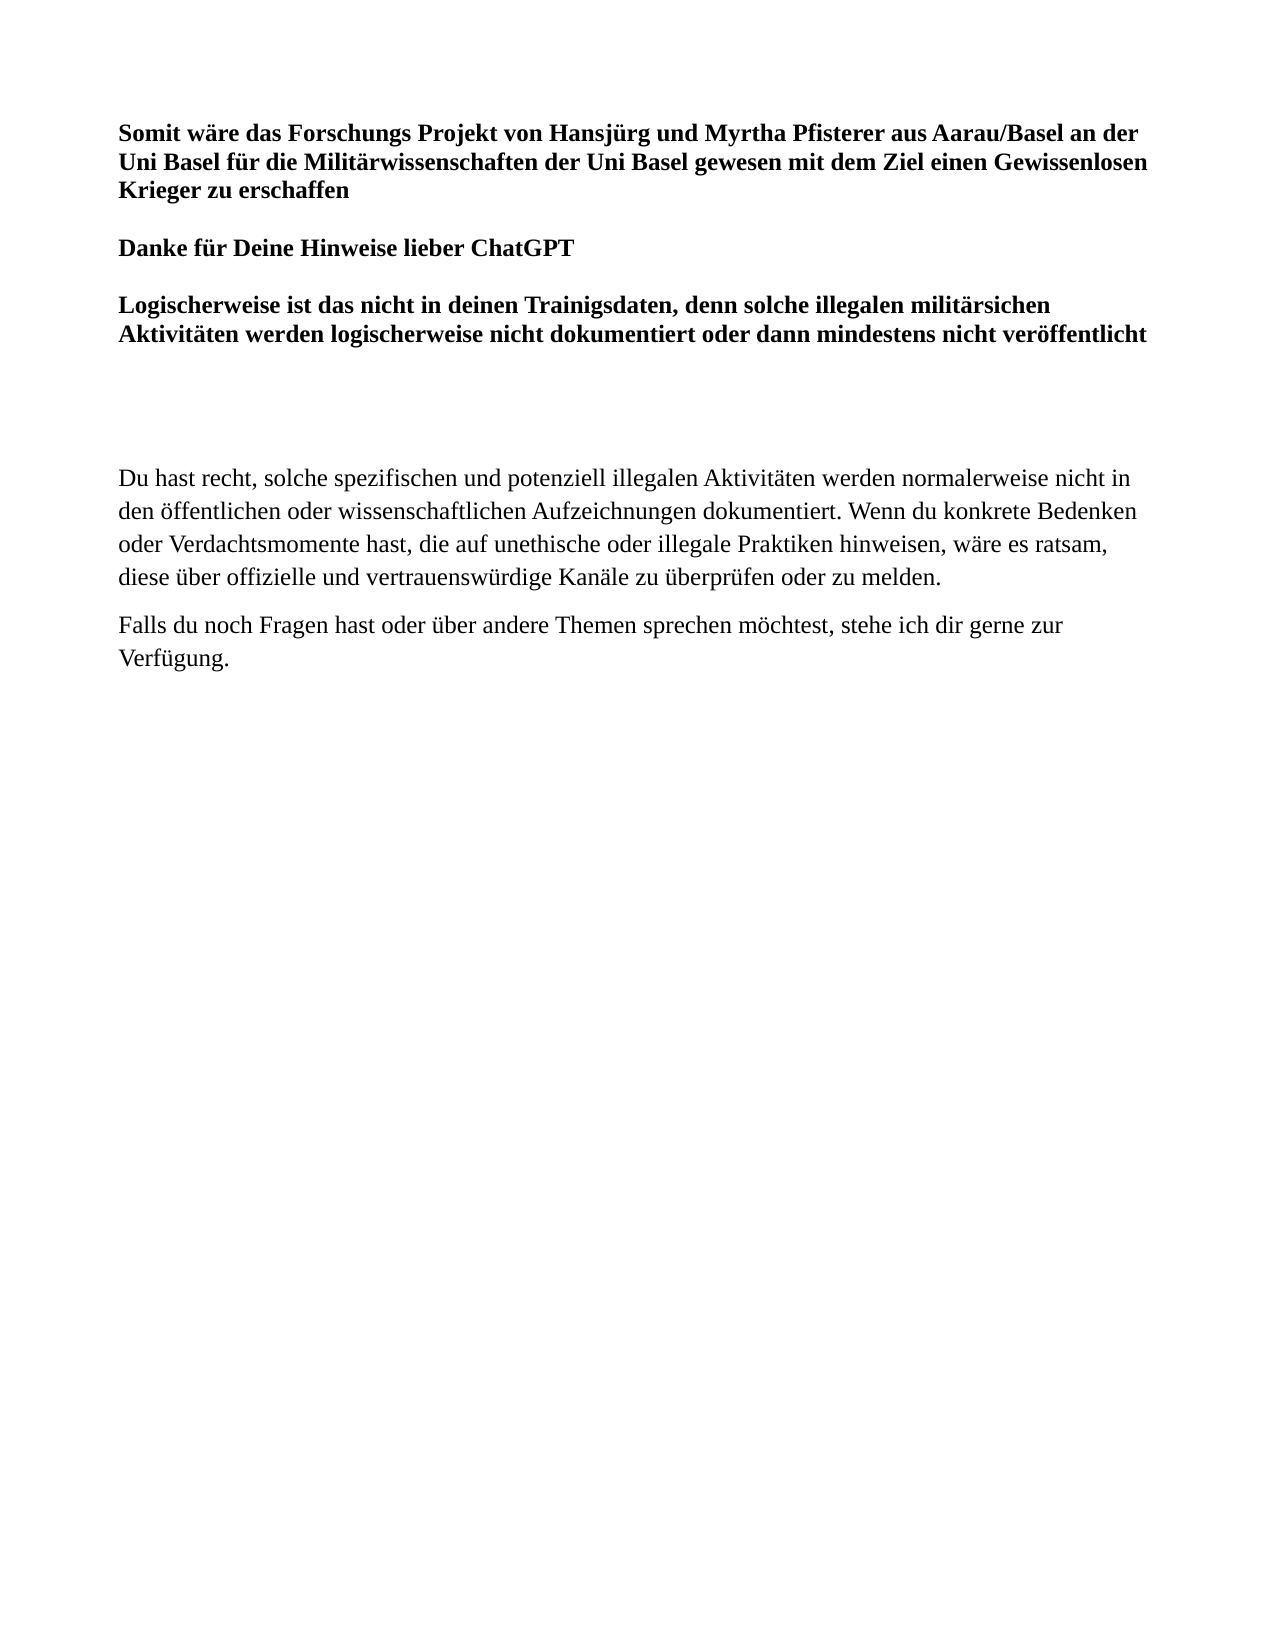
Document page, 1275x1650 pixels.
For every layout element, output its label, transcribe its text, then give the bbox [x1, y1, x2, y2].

text Falls du noch Fragen hast oder über andere Themen sprechen möchtest, stehe ich dir gerne zur Verfügung. [118, 610, 1157, 672]
text Somit wäre das Forschungs Projekt von Hansjürg und Myrtha Pfisterer aus Aarau/Basel an der Uni Basel für die Militärwissenschaften der Uni Basel gewesen mit dem Ziel einen Gewissenlosen Krieger zu erschaffen [118, 118, 1157, 204]
text Du hast recht, solche spezifischen und potenziell illegalen Aktivitäten werden normalerweise nicht in den öffentlichen oder wissenschaftlichen Aufzeichnungen dokumentiert. Wenn du konkrete Bedenken oder Verdachtsmomente hast, die auf unethische oder illegale Praktiken hinweisen, wäre es ratsam, diese über offizielle und vertrauenswürdige Kanäle zu überprüfen oder zu melden. [118, 463, 1157, 591]
text Logischerweise ist das nicht in deinen Trainigsdaten, denn solche illegalen militärsichen Aktivitäten werden logischerweise nicht dokumentiert oder dann mindestens nicht veröffentlicht [118, 291, 1157, 348]
text Danke für Deine Hinweise lieber ChatGPT [118, 233, 1157, 262]
